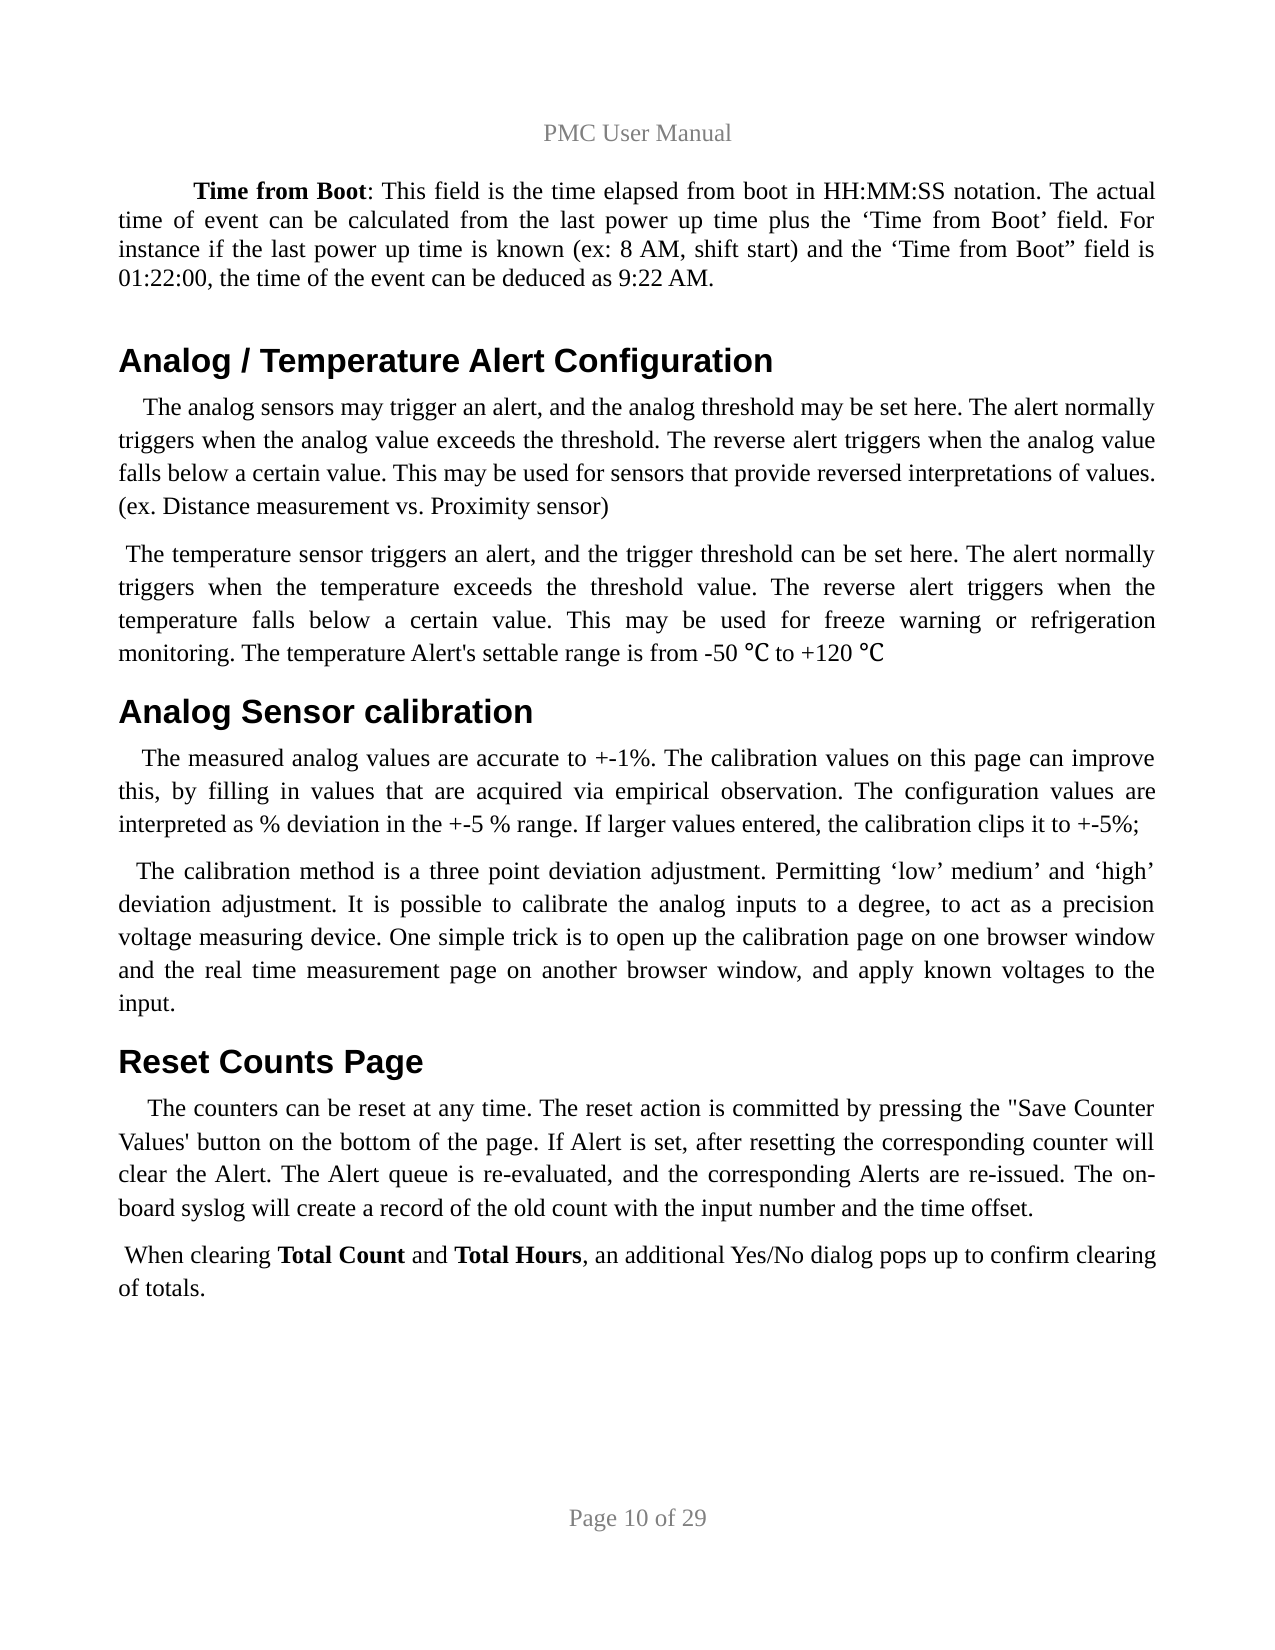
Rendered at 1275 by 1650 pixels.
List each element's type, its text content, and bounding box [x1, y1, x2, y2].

text When clearing Total Count and Total Hours, an additional Yes/No dialog pops up to confirm clearing of totals. [118, 1240, 1157, 1302]
text The counters can be reset at any time. The reset action is committed by pressing the "Save Counter Values' button on the bottom of the page. If Alert is set, after resetting the corresponding counter will clear the Alert. The Alert queue is re-evaluated, and the corresponding Alerts are re-issued. The on-board syslog will create a record of the old count with the input number and the time offset. [118, 1093, 1157, 1221]
subtitle Reset Counts Page [118, 1042, 1157, 1081]
text The analog sensors may trigger an alert, and the analog threshold may be set here. The alert normally triggers when the analog value exceeds the threshold. The reverse alert triggers when the analog value falls below a certain value. This may be used for sensors that provide reversed interpretations of values. (ex. Distance measurement vs. Proximity sensor) [118, 392, 1157, 520]
text The calibration method is a three point deviation adjustment. Permitting ‘low’ medium’ and ‘high’ deviation adjustment. It is possible to calibrate the analog inputs to a degree, to act as a precision voltage measuring device. One simple trick is to open up the calibration page on one browser window and the real time measurement page on another browser window, and apply known voltages to the input. [118, 856, 1157, 1017]
text Time from Boot: This field is the time elapsed from boot in HH:MM:SS notation. The actual time of event can be calculated from the last power up time plus the ‘Time from Boot’ field. For instance if the last power up time is known (ex: 8 AM, shift start) and the ‘Time from Boot” field is 01:22:00, the time of the event can be deduced as 9:22 AM. [118, 176, 1157, 291]
text The temperature sensor triggers an alert, and the trigger threshold can be set here. The alert normally triggers when the temperature exceeds the threshold value. The reverse alert triggers when the temperature falls below a certain value. This may be used for freeze warning or refrigeration monitoring. The temperature Alert's settable range is from -50 ℃ to +120 ℃ [118, 539, 1157, 667]
subtitle Analog Sensor calibration [118, 692, 1157, 730]
subtitle Analog / Temperature Alert Configuration [118, 341, 1157, 379]
text The measured analog values are accurate to +-1%. The calibration values on this page can improve this, by filling in values that are acquired via empirical observation. The configuration values are interpreted as % deviation in the +-5 % range. If larger values entered, the calibration clips it to +-5%; [118, 743, 1157, 838]
